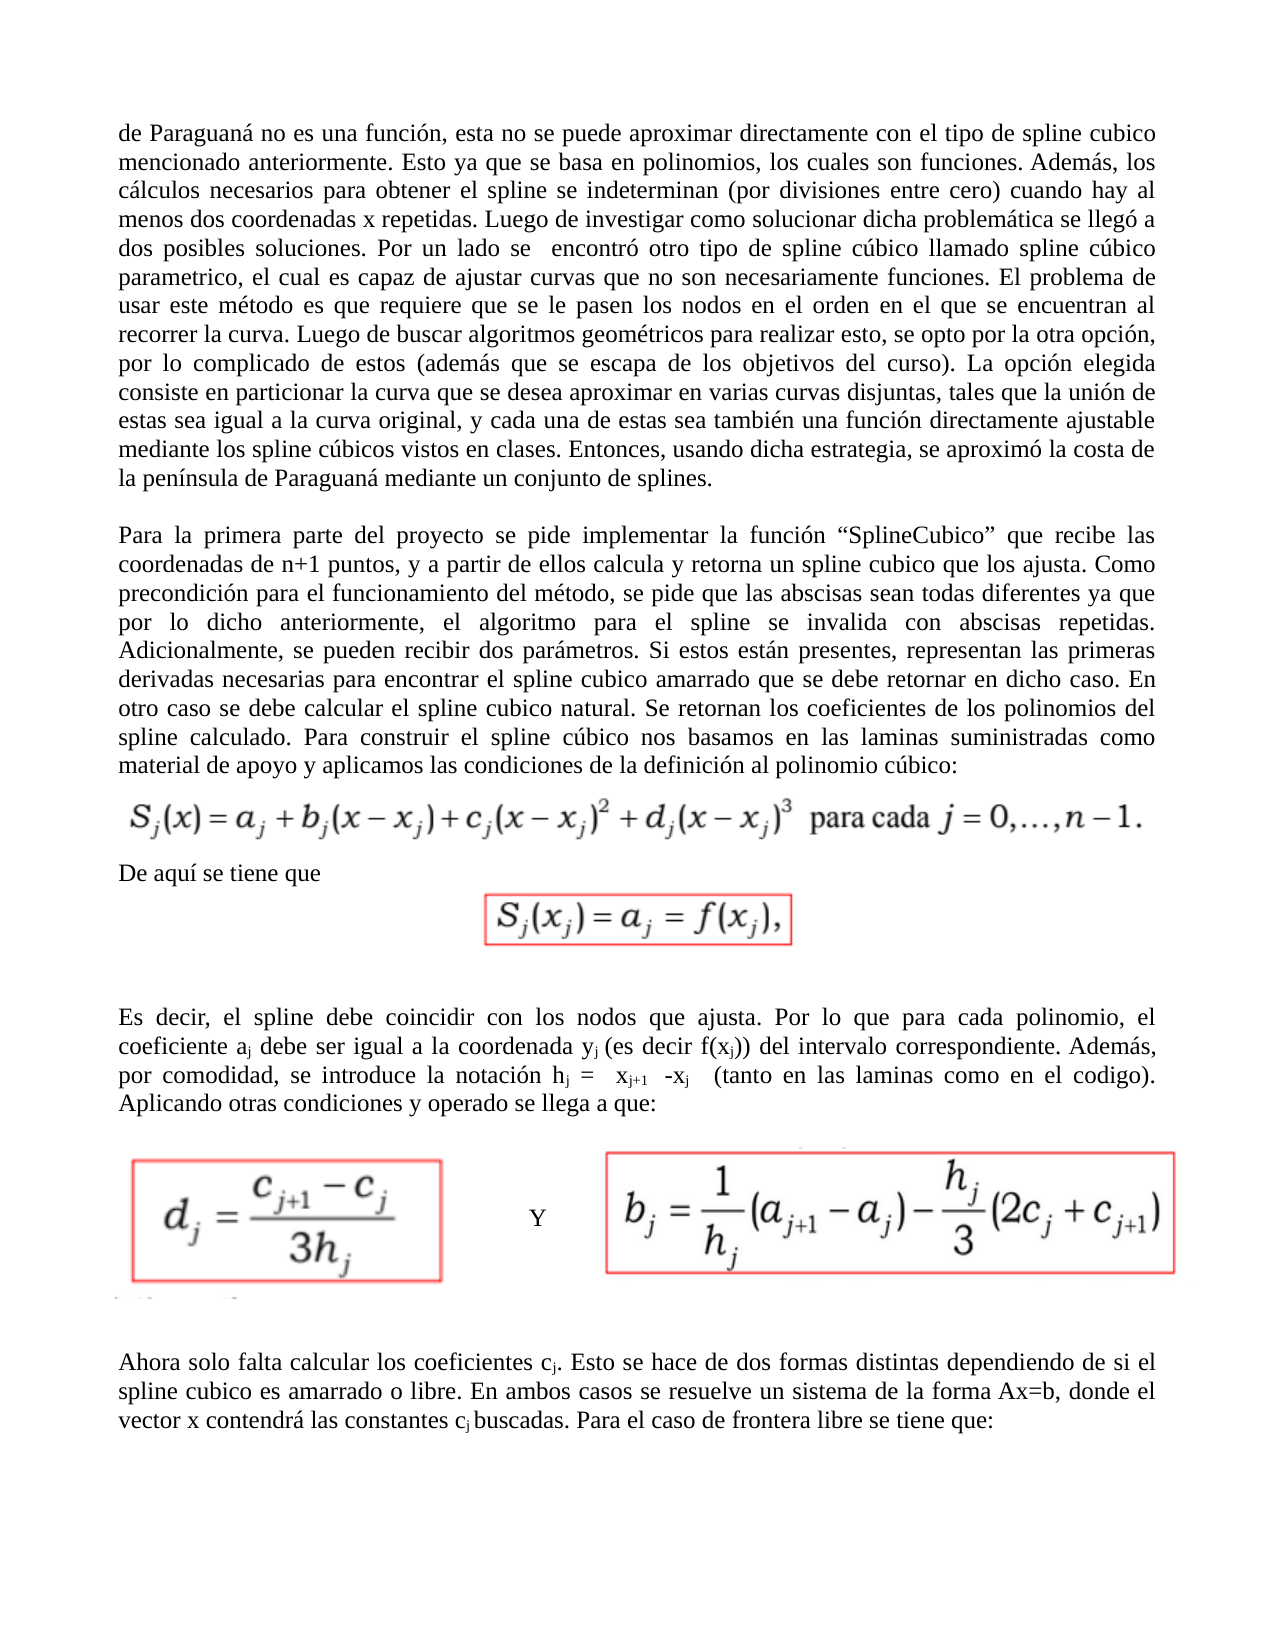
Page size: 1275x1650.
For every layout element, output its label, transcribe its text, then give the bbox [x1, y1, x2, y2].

text Ahora solo falta calcular los coeficientes cj. Esto se hace de dos formas distintas dependiendo de si el spline cubico es amarrado o libre. En ambos casos se resuelve un sistema de la forma Ax=b, donde el vector x contendrá las constantes cj buscadas. Para el caso de frontera libre se tiene que: [118, 1347, 1157, 1433]
picture [593, 1147, 1194, 1287]
text de Paraguaná no es una función, esta no se puede aproximar directamente con el tipo de spline cubico mencionado anteriormente. Esto ya que se basa en polinomios, los cuales son funciones. Además, los cálculos necesarios para obtener el spline se indeterminan (por divisiones entre cero) cuando hay al menos dos coordenadas x repetidas. Luego de investigar como solucionar dicha problemática se llegó a dos posibles soluciones. Por un lado se encontró otro tipo de spline cúbico llamado spline cúbico parametrico, el cual es capaz de ajustar curvas que no son necesariamente funciones. El problema de usar este método es que requiere que se le pasen los nodos en el orden en el que se encuentran al recorrer la curva. Luego de buscar algoritmos geométricos para realizar esto, se opto por la otra opción, por lo complicado de estos (además que se escapa de los objetivos del curso). La opción elegida consiste en particionar la curva que se desea aproximar en varias curvas disjuntas, tales que la unión de estas sea igual a la curva original, y cada una de estas sea también una función directamente ajustable mediante los spline cúbicos vistos en clases. Entonces, usando dicha estrategia, se aproximó la costa de la península de Paraguaná mediante un conjunto de splines. [118, 118, 1157, 492]
picture [115, 1138, 474, 1299]
picture [118, 779, 1157, 859]
text Es decir, el spline debe coincidir con los nodos que ajusta. Por lo que para cada polinomio, el coeficiente aj debe ser igual a la coordenada yj (es decir f(xj)) del intervalo correspondiente. Además, por comodidad, se introduce la notación hj = xj+1 -xj (tanto en las laminas como en el codigo). Aplicando otras condiciones y operado se llega a que: [118, 1002, 1157, 1117]
picture [470, 872, 819, 966]
text De aquí se tiene que [118, 859, 1157, 887]
text Para la primera parte del proyecto se pide implementar la función “SplineCubico” que recibe las coordenadas de n+1 puntos, y a partir de ellos calcula y retorna un spline cubico que los ajusta. Como precondición para el funcionamiento del método, se pide que las abscisas sean todas diferentes ya que por lo dicho anteriormente, el algoritmo para el spline se invalida con abscisas repetidas. Adicionalmente, se pueden recibir dos parámetros. Si estos están presentes, representan las primeras derivadas necesarias para encontrar el spline cubico amarrado que se debe retornar en dicho caso. En otro caso se debe calcular el spline cubico natural. Se retornan los coeficientes de los polinomios del spline calculado. Para construir el spline cúbico nos basamos en las laminas suministradas como material de apoyo y aplicamos las condiciones de la definición al polinomio cúbico: [118, 521, 1157, 779]
text Y [474, 1203, 593, 1232]
